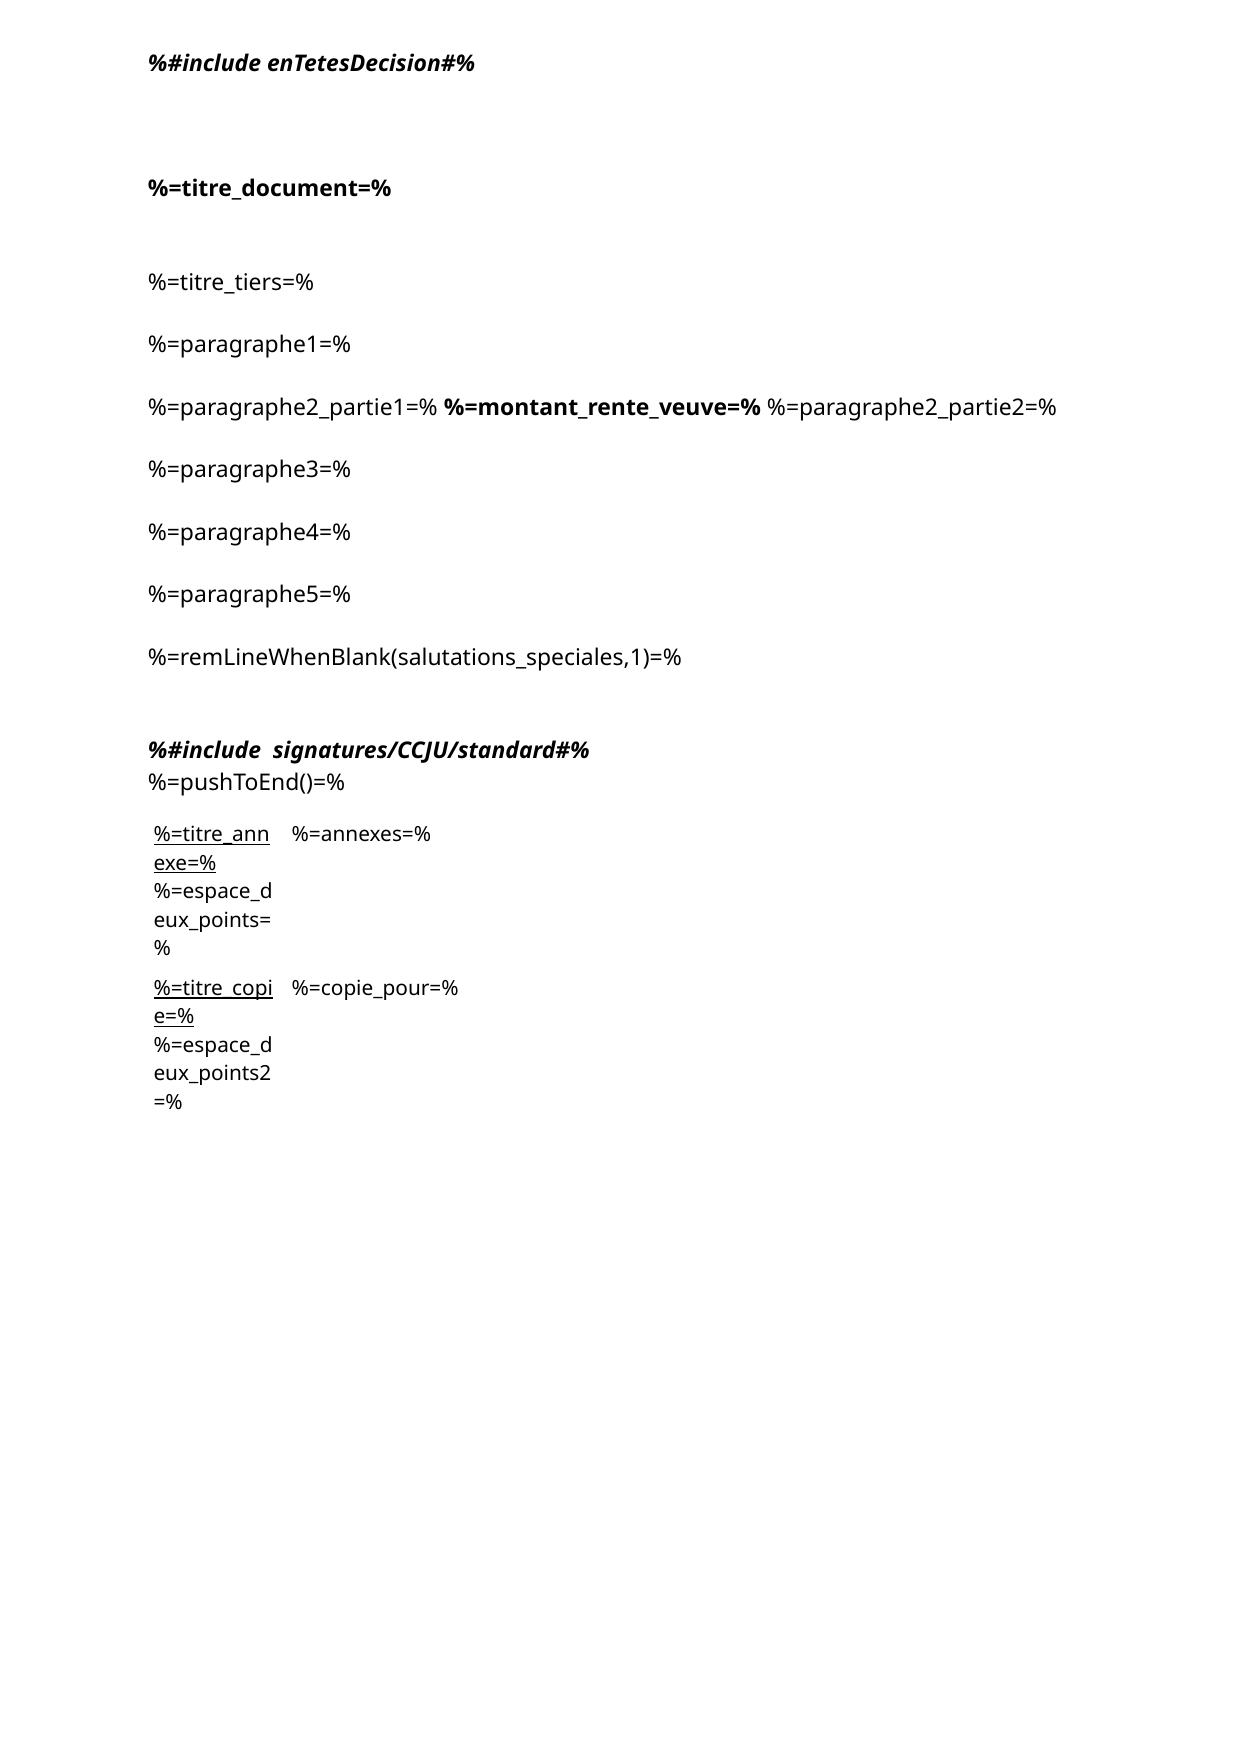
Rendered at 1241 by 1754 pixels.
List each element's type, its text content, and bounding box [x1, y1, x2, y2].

text %=paragraphe2_partie1=% %=montant_rente_veuve=% %=paragraphe2_partie2=% [148, 390, 1122, 422]
text %=paragraphe5=% [148, 578, 1122, 609]
text %=remLineWhenBlank(salutations_speciales,1)=% [148, 640, 1122, 672]
text %=paragraphe4=% [148, 515, 1122, 547]
text %=paragraphe3=% [148, 453, 1122, 484]
text %=paragraphe1=% [148, 328, 1122, 359]
text %#include enTetesDecision#% [148, 47, 1122, 78]
text %=pushToEnd()=% [148, 765, 1122, 797]
text %=titre_tiers=% [148, 265, 1122, 297]
table_header %=titre_annexe=%%=espace_deux_points=% [148, 814, 286, 967]
table_header %=annexes=% [286, 814, 1122, 967]
table_header %=copie_pour=% [286, 968, 1122, 1121]
text %#include signatures/CCJU/standard#% [148, 734, 1122, 765]
table_header %=titre_copie=%%=espace_deux_points2=% [148, 968, 286, 1121]
text %=titre_document=% [148, 172, 1122, 203]
